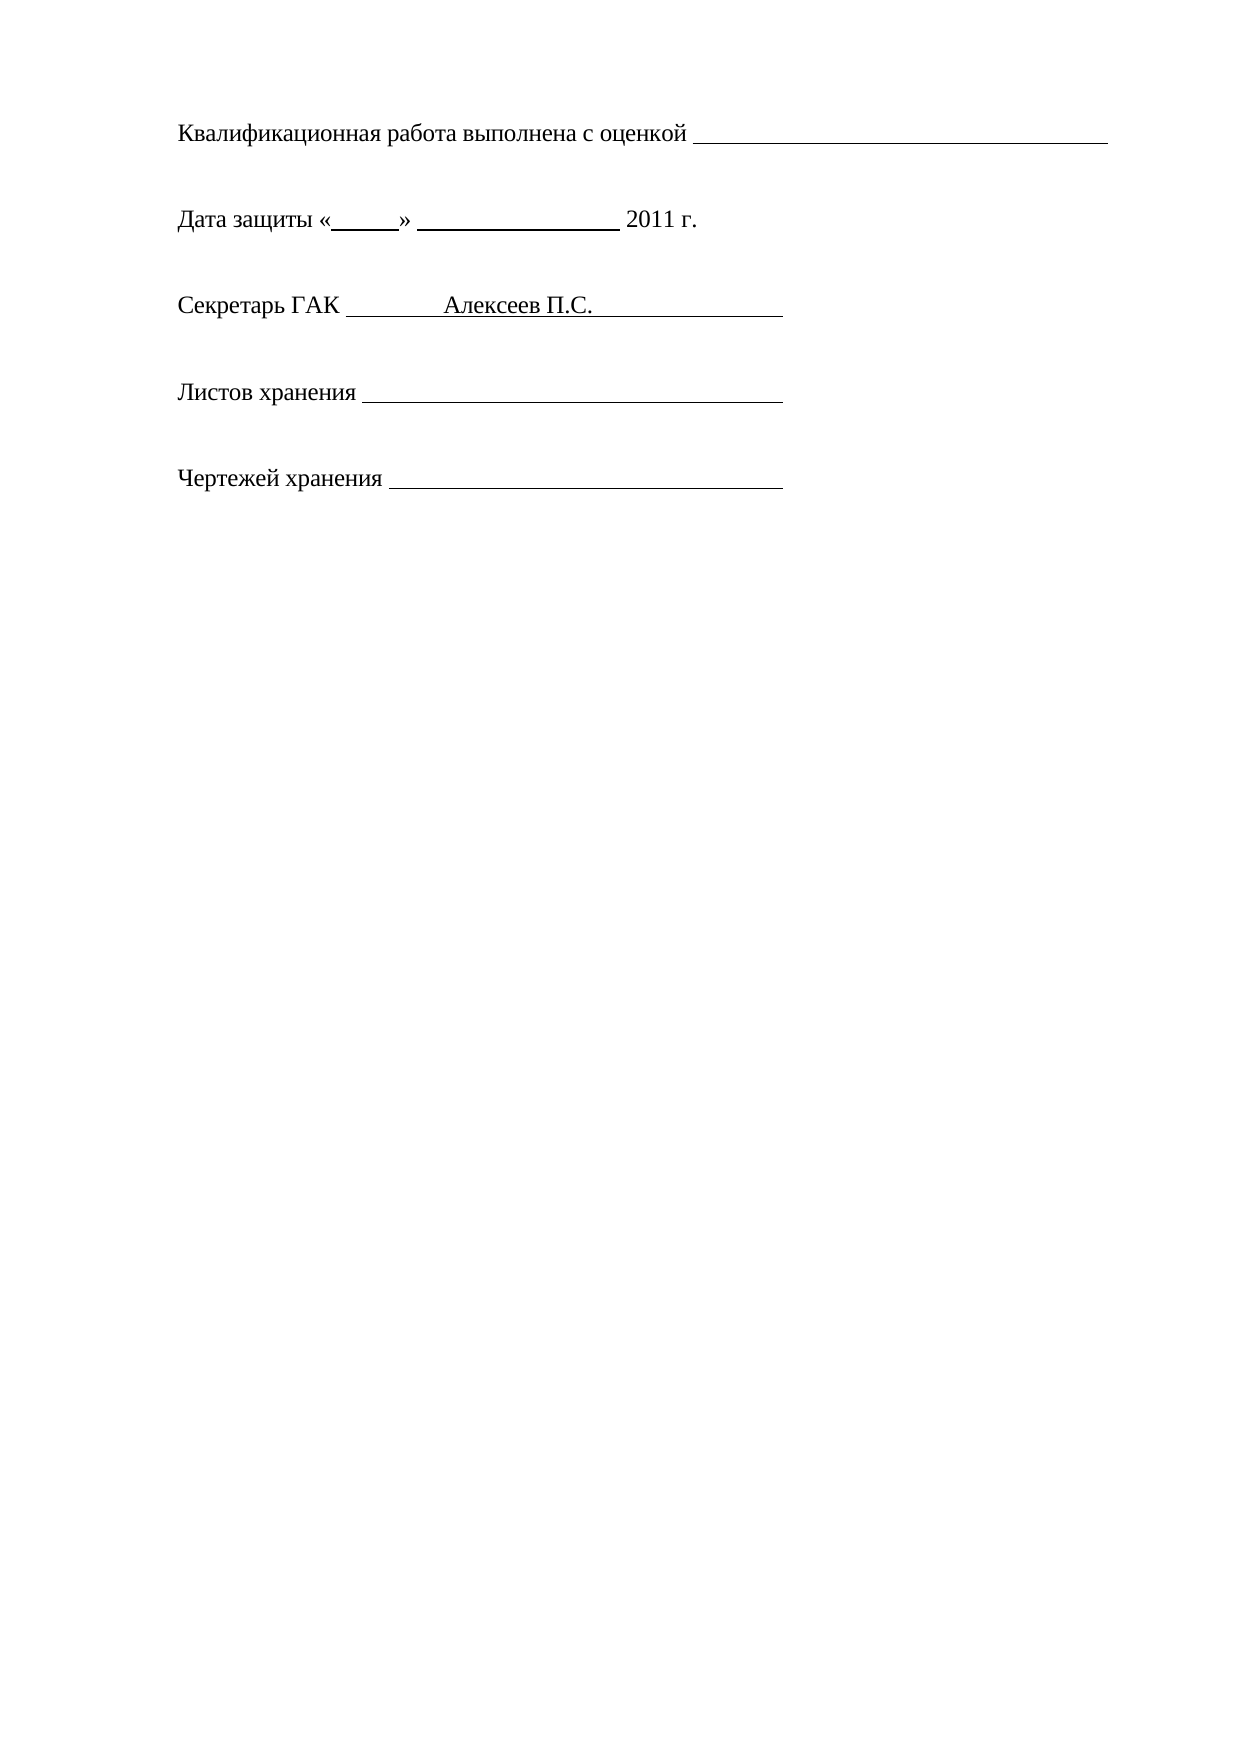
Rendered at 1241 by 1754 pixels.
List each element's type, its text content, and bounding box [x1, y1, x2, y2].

text Секретарь ГАК Алексеев П.С. [177, 291, 1152, 319]
text Чертежей хранения [177, 463, 1152, 492]
text Листов хранения [177, 377, 1152, 406]
text Дата защиты « » 2011 г. [177, 204, 1152, 233]
text Квалификационная работа выполнена с оценкой [177, 118, 1152, 147]
